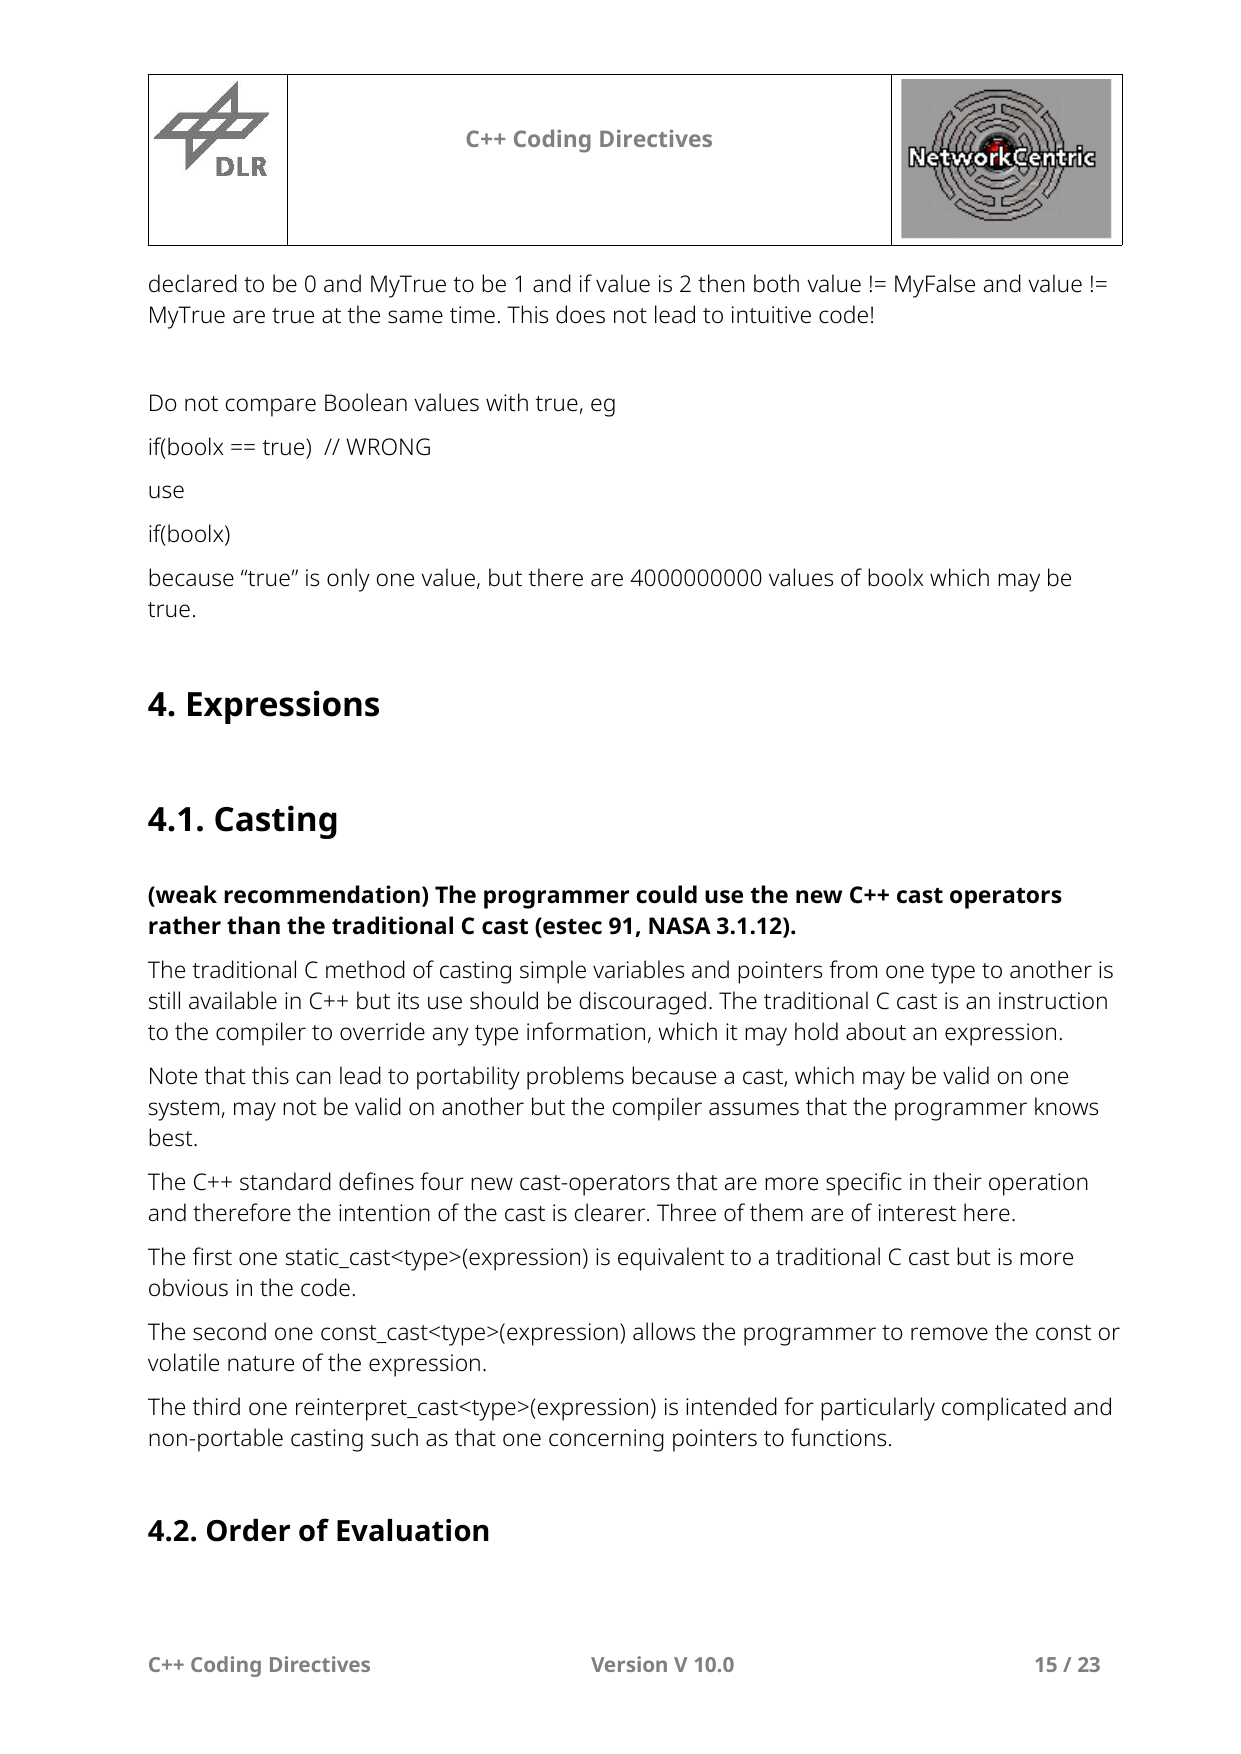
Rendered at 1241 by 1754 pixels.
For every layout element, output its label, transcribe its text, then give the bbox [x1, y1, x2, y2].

text Note that this can lead to portability problems because a cast, which may be valid on one system, may not be valid on another but the compiler assumes that the programmer knows best. [148, 1060, 1122, 1153]
title 4.2. Order of Evaluation [148, 1510, 1122, 1549]
text Do not compare Boolean values with true, eg [148, 387, 1122, 418]
text (weak recommendation) The programmer could use the new C++ cast operators rather than the traditional C cast (estec 91, NASA 3.1.12). [148, 879, 1122, 941]
text The first one static_cast<type>(expression) is equivalent to a traditional C cast but is more obvious in the code. [148, 1241, 1122, 1303]
picture [154, 81, 269, 176]
text because “true” is only one value, but there are 4000000000 values of boolx which may be true. [148, 562, 1122, 624]
text The third one reinterpret_cast<type>(expression) is intended for particularly complicated and non-portable casting such as that one concerning pointers to functions. [148, 1391, 1122, 1453]
title 4. Expressions [148, 681, 1122, 726]
text The traditional C method of casting simple variables and pointers from one type to another is still available in C++ but its use should be discouraged. The traditional C cast is an instruction to the compiler to override any type information, which it may hold about an expression. [148, 953, 1122, 1047]
text use [148, 474, 1122, 506]
text The second one const_cast<type>(expression) allows the programmer to remove the const or volatile nature of the expression. [148, 1316, 1122, 1378]
title 4.1. Casting [148, 796, 1122, 841]
text if(boolx == true) // WRONG [148, 431, 1122, 462]
text The C++ standard defines four new cast-operators that are more specific in their operation and therefore the intention of the cast is clearer. Three of them are of interest here. [148, 1166, 1122, 1228]
text if(boolx) [148, 518, 1122, 549]
text declared to be 0 and MyTrue to be 1 and if value is 2 then both value != MyFalse and value != MyTrue are true at the same time. This does not lead to intuitive code! [148, 268, 1122, 331]
